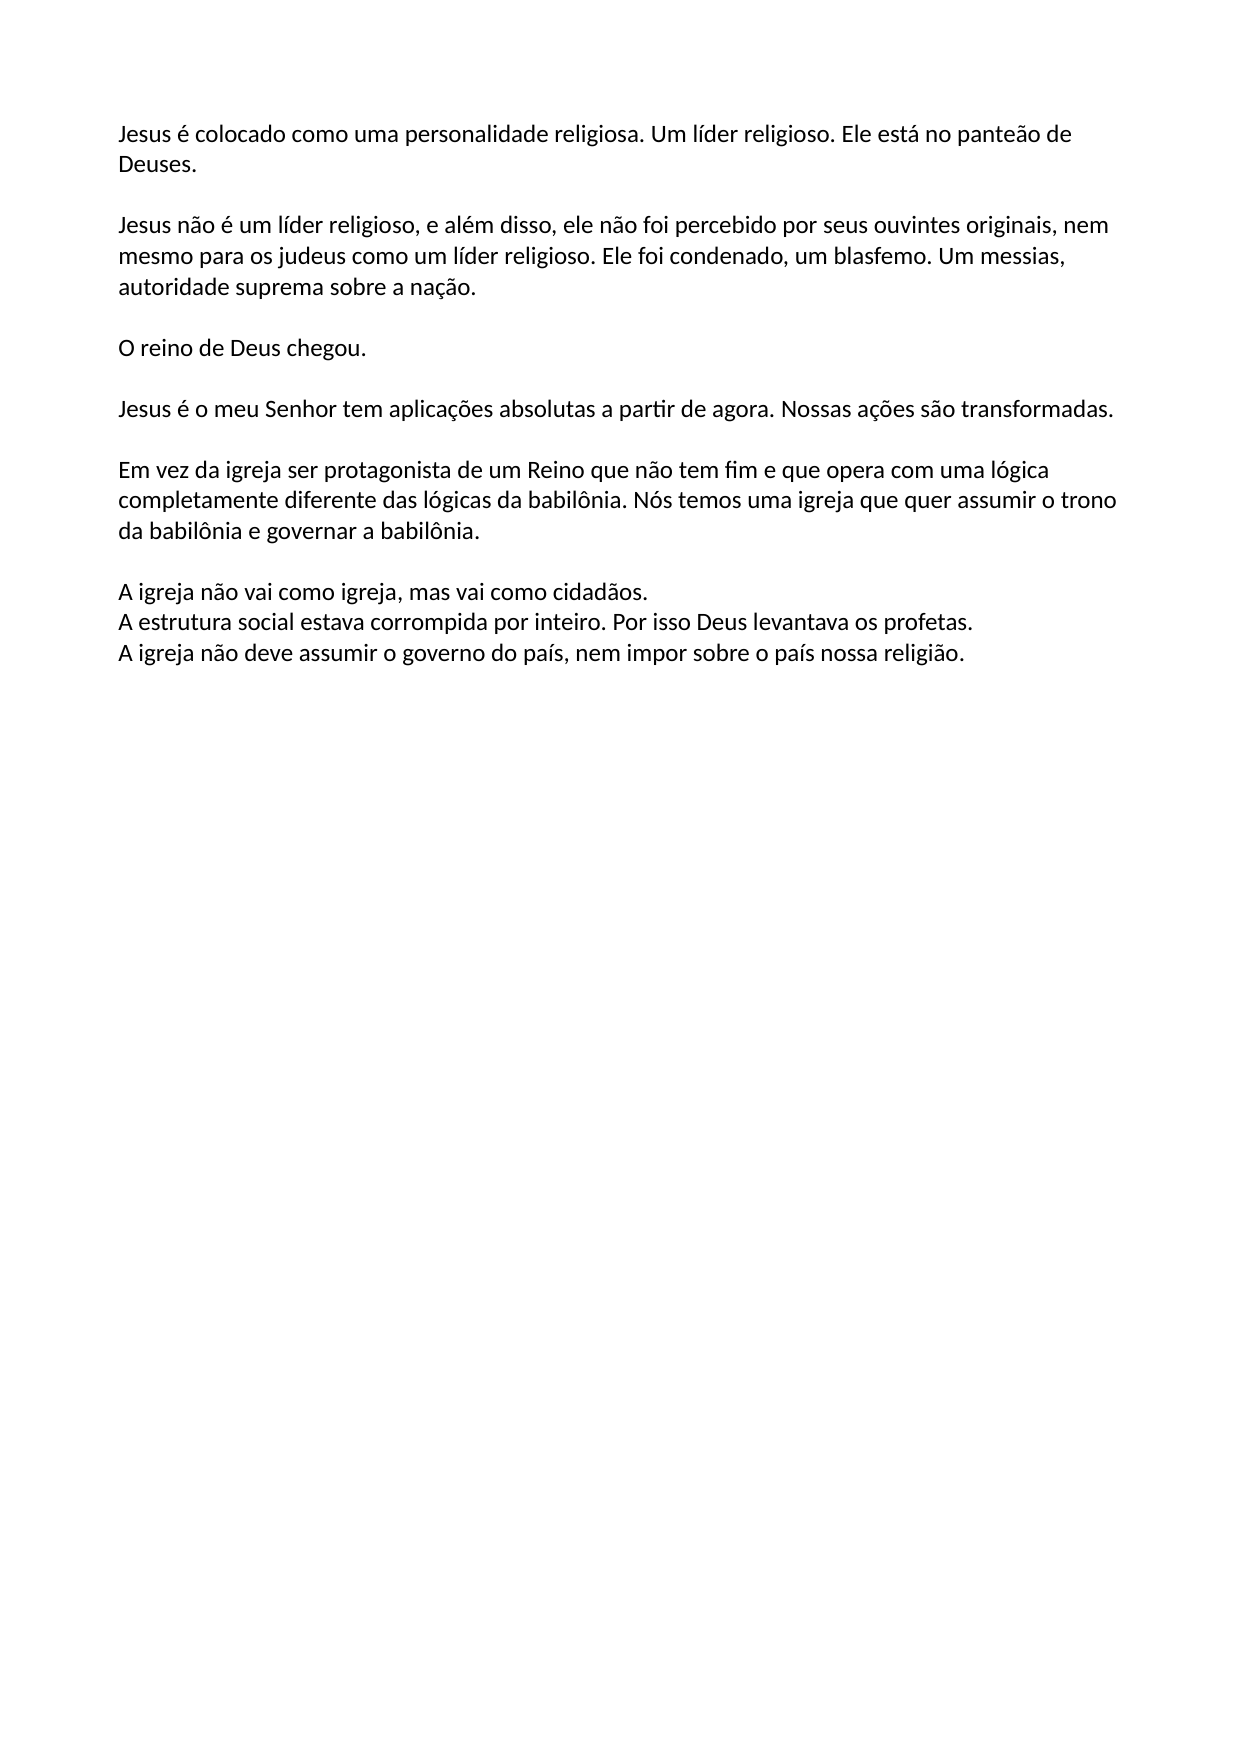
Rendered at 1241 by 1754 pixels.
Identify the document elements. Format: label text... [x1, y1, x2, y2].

text A igreja não deve assumir o governo do país, nem impor sobre o país nossa religião. [118, 637, 1122, 667]
text A igreja não vai como igreja, mas vai como cidadãos. [118, 576, 1122, 606]
text Jesus não é um líder religioso, e além disso, ele não foi percebido por seus ouvintes originais, nem mesmo para os judeus como um líder religioso. Ele foi condenado, um blasfemo. Um messias, autoridade suprema sobre a nação. [118, 210, 1122, 301]
text O reino de Deus chegou. [118, 332, 1122, 362]
text Em vez da igreja ser protagonista de um Reino que não tem fim e que opera com uma lógica completamente diferente das lógicas da babilônia. Nós temos uma igreja que quer assumir o trono da babilônia e governar a babilônia. [118, 454, 1122, 545]
text Jesus é o meu Senhor tem aplicações absolutas a partir de agora. Nossas ações são transformadas. [118, 393, 1122, 423]
text Jesus é colocado como uma personalidade religiosa. Um líder religioso. Ele está no panteão de Deuses. [118, 118, 1122, 179]
text A estrutura social estava corrompida por inteiro. Por isso Deus levantava os profetas. [118, 606, 1122, 637]
